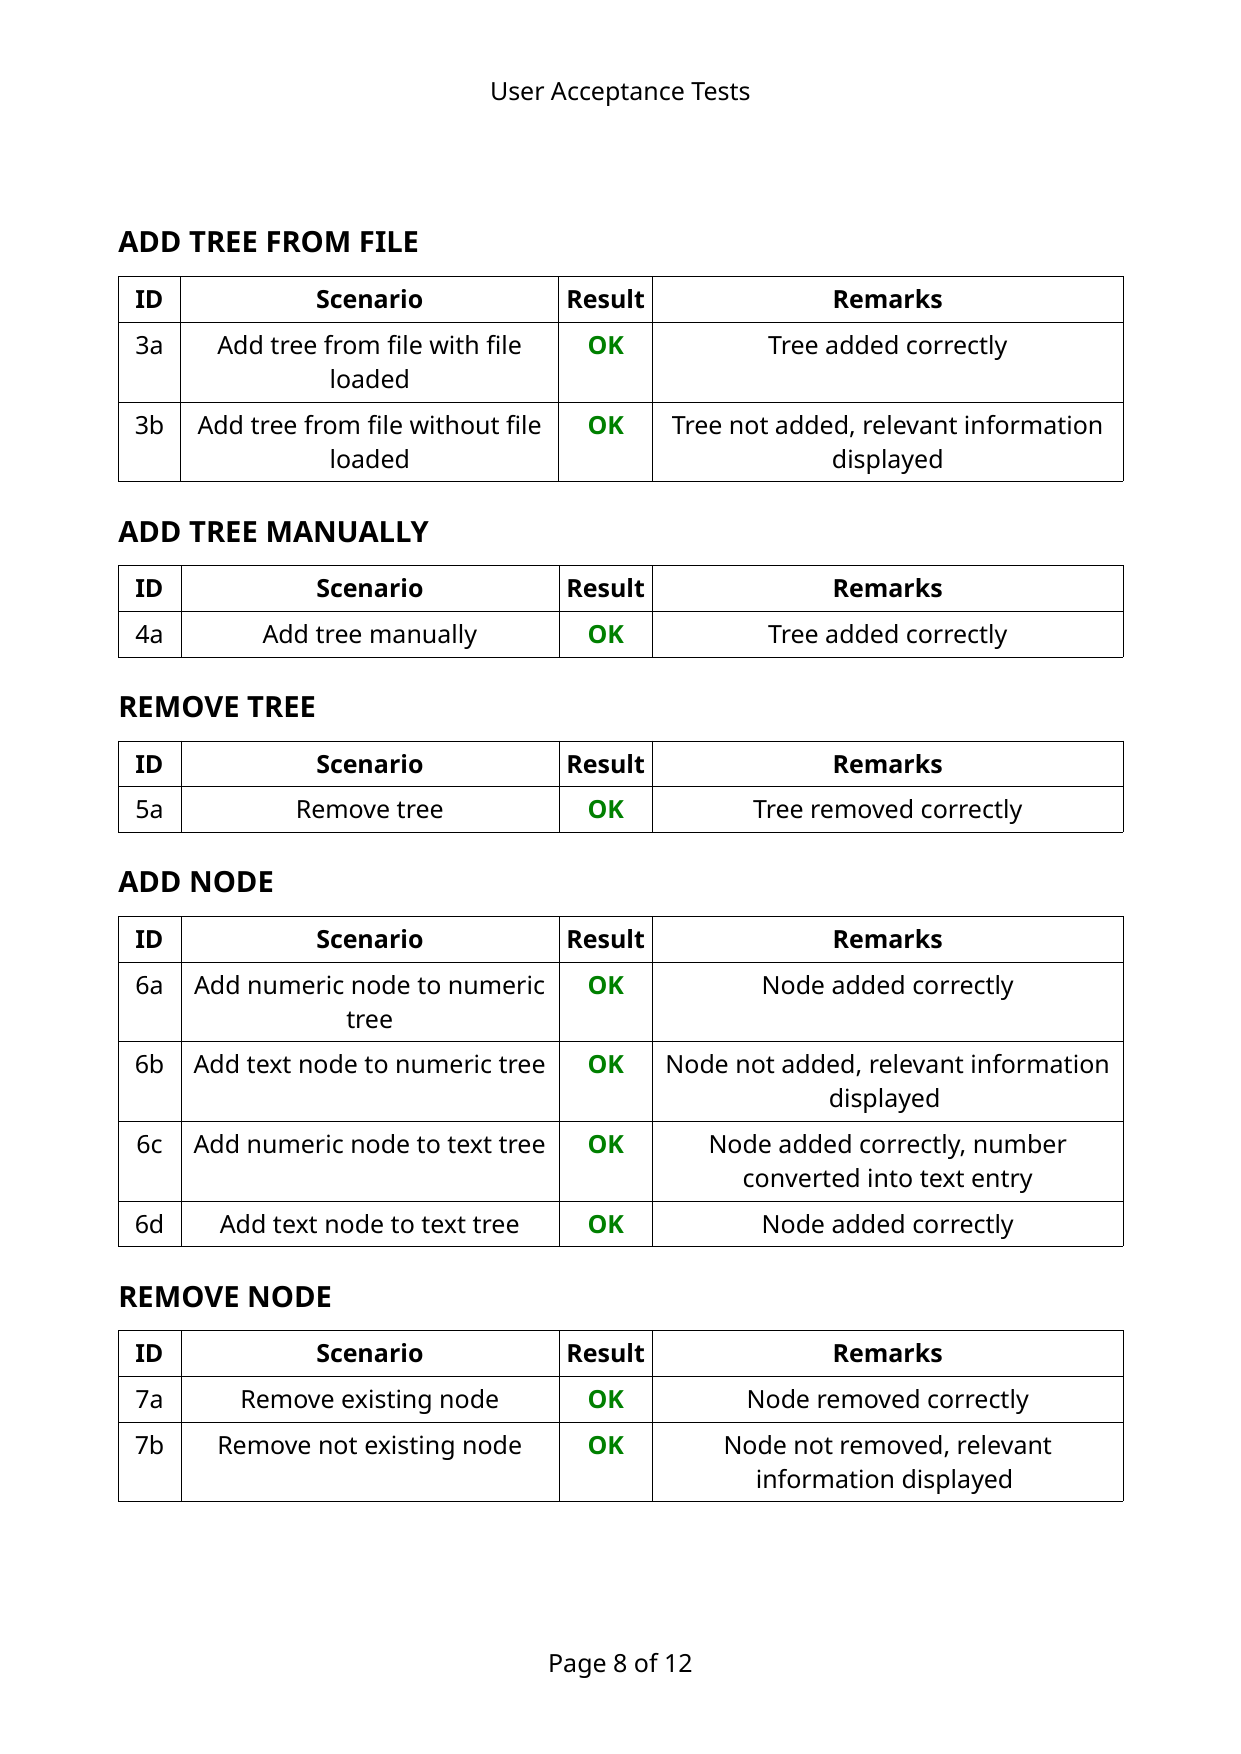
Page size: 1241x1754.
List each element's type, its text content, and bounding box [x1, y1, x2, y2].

table_header ID [119, 566, 181, 611]
table_cell OK [560, 1122, 652, 1201]
table_cell Node not added, relevant information displayed [653, 1042, 1123, 1121]
table_cell Node added correctly, number converted into text entry [653, 1122, 1123, 1201]
table_cell Node removed correctly [653, 1377, 1123, 1422]
table_cell OK [559, 403, 652, 481]
table_cell OK [560, 1423, 652, 1501]
table_header Scenario [182, 1331, 559, 1376]
table_cell Remove tree [182, 787, 559, 832]
subtitle Add tree from file [118, 222, 1122, 261]
table_cell Add numeric node to text tree [182, 1122, 559, 1201]
table_header Scenario [182, 917, 559, 962]
table_cell Add tree from file without file loaded [181, 403, 558, 481]
table_header Result [560, 742, 652, 786]
table_cell Add tree manually [182, 612, 559, 657]
table_cell Node added correctly [653, 1202, 1123, 1246]
table_cell 3a [119, 323, 180, 402]
table_cell 6b [119, 1042, 181, 1121]
table_header Remarks [653, 742, 1123, 786]
table_cell Add text node to text tree [182, 1202, 559, 1246]
table_cell 6a [119, 963, 181, 1041]
table_cell 7b [119, 1423, 181, 1501]
table_cell Tree added correctly [653, 323, 1123, 402]
table_header Scenario [182, 566, 559, 611]
subtitle Add node [118, 861, 1122, 901]
table_header Result [559, 277, 652, 322]
table_cell Node not removed, relevant information displayed [653, 1423, 1123, 1501]
table_cell OK [560, 963, 652, 1041]
table_cell OK [560, 787, 652, 832]
table_header Remarks [653, 1331, 1123, 1376]
table_header ID [119, 277, 180, 322]
table_header Scenario [181, 277, 558, 322]
table_cell OK [560, 1202, 652, 1246]
table_header ID [119, 917, 181, 962]
table_header Result [560, 566, 652, 611]
table_cell OK [560, 1042, 652, 1121]
table_cell 6c [119, 1122, 181, 1201]
table_header Result [560, 1331, 652, 1376]
subtitle Remove node [118, 1276, 1122, 1316]
table_header Remarks [653, 917, 1123, 962]
subtitle Remove tree [118, 686, 1122, 726]
table_cell 3b [119, 403, 180, 481]
table_cell 6d [119, 1202, 181, 1246]
table_cell Add numeric node to numeric tree [182, 963, 559, 1041]
table_cell OK [560, 1377, 652, 1422]
table_cell 4a [119, 612, 181, 657]
table_cell Remove existing node [182, 1377, 559, 1422]
table_cell 5a [119, 787, 181, 832]
table_cell Node added correctly [653, 963, 1123, 1041]
table_header ID [119, 742, 181, 786]
subtitle Add tree manually [118, 511, 1122, 551]
table_cell Add text node to numeric tree [182, 1042, 559, 1121]
table_header Scenario [182, 742, 559, 786]
table_header Remarks [653, 277, 1123, 322]
table_header Remarks [653, 566, 1123, 611]
table_cell Remove not existing node [182, 1423, 559, 1501]
table_cell OK [559, 323, 652, 402]
table_cell Tree not added, relevant information displayed [653, 403, 1123, 481]
table_cell 7a [119, 1377, 181, 1422]
table_cell Tree removed correctly [653, 787, 1123, 832]
table_header ID [119, 1331, 181, 1376]
table_cell OK [560, 612, 652, 657]
table_cell Add tree from file with file loaded [181, 323, 558, 402]
table_cell Tree added correctly [653, 612, 1123, 657]
table_header Result [560, 917, 652, 962]
